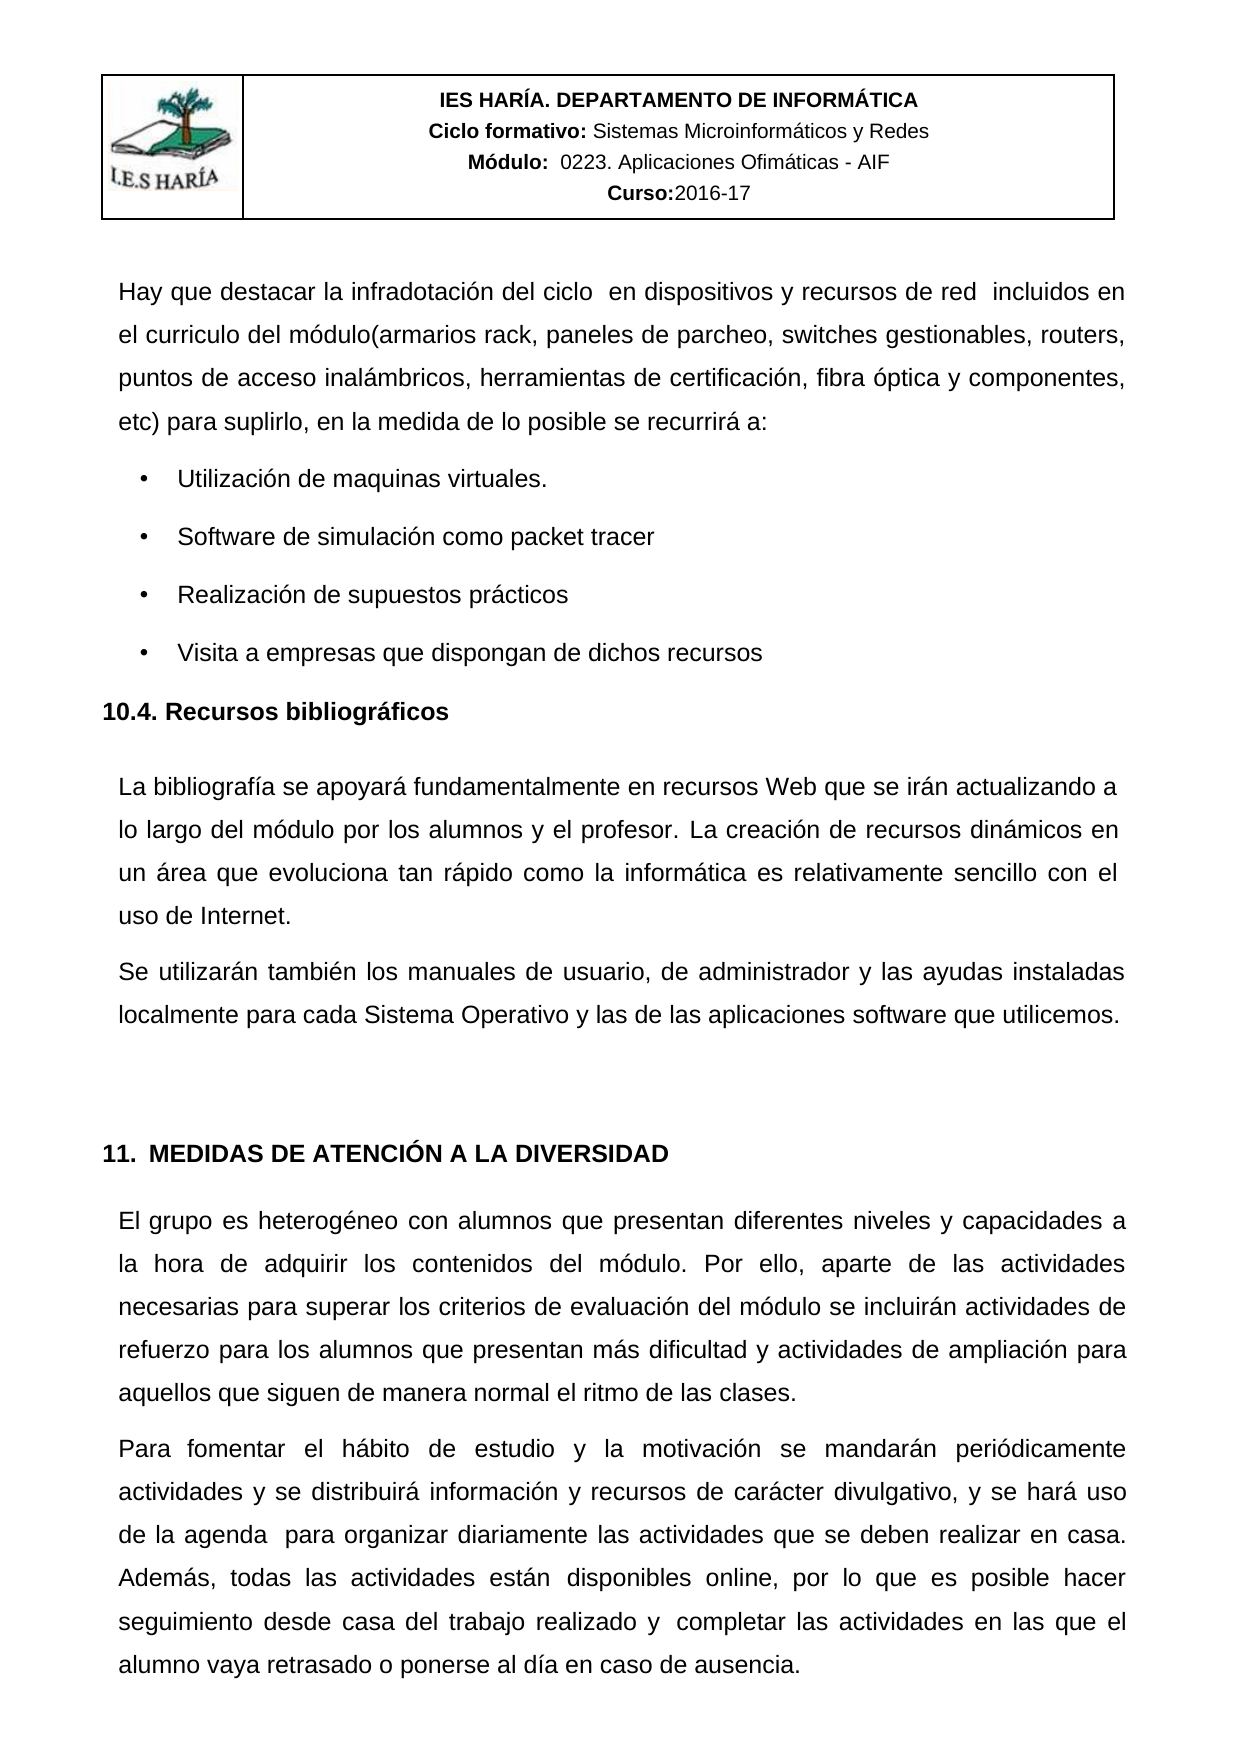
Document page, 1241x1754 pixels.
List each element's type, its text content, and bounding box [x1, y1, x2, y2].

text 10.4. Recursos bibliográficos [102, 696, 1138, 725]
subtitle 11. MEDIDAS DE ATENCIÓN A LA DIVERSIDAD [102, 1139, 1138, 1168]
text Se utilizarán también los manuales de usuario, de administrador y las ayudas instaladas localmente para cada Sistema Operativo y las de las aplicaciones software que utilicemos. [118, 957, 1126, 1029]
list Software de simulación como packet tracer [139, 522, 1138, 551]
list Realización de supuestos prácticos [139, 580, 1138, 609]
text La bibliografía se apoyará fundamentalmente en recursos Web que se irán actualizando a lo largo del módulo por los alumnos y el profesor. La creación de recursos dinámicos en un área que evoluciona tan rápido como la informática es relativamente sencillo con el uso de Internet. [118, 772, 1119, 930]
text Para fomentar el hábito de estudio y la motivación se mandarán periódicamente actividades y se distribuirá información y recursos de carácter divulgativo, y se hará uso de la agenda para organizar diariamente las actividades que se deben realizar en casa. Además, todas las actividades están disponibles online, por lo que es posible hacer seguimiento desde casa del trabajo realizado y completar las actividades en las que el alumno vaya retrasado o ponerse al día en caso de ausencia. [118, 1434, 1127, 1678]
text El grupo es heterogéneo con alumnos que presentan diferentes niveles y capacidades a la hora de adquirir los contenidos del módulo. Por ello, aparte de las actividades necesarias para superar los criterios de evaluación del módulo se incluirán actividades de refuerzo para los alumnos que presentan más dificultad y actividades de ampliación para aquellos que siguen de manera normal el ritmo de las clases. [118, 1206, 1127, 1407]
list Visita a empresas que dispongan de dichos recursos [139, 638, 1138, 667]
list Utilización de maquinas virtuales. [139, 464, 1138, 493]
picture [107, 81, 238, 191]
text Hay que destacar la infradotación del ciclo en dispositivos y recursos de red incluidos en el curriculo del módulo(armarios rack, paneles de parcheo, switches gestionables, routers, puntos de acceso inalámbricos, herramientas de certificación, fibra óptica y componentes, etc) para suplirlo, en la medida de lo posible se recurrirá a: [118, 277, 1127, 435]
